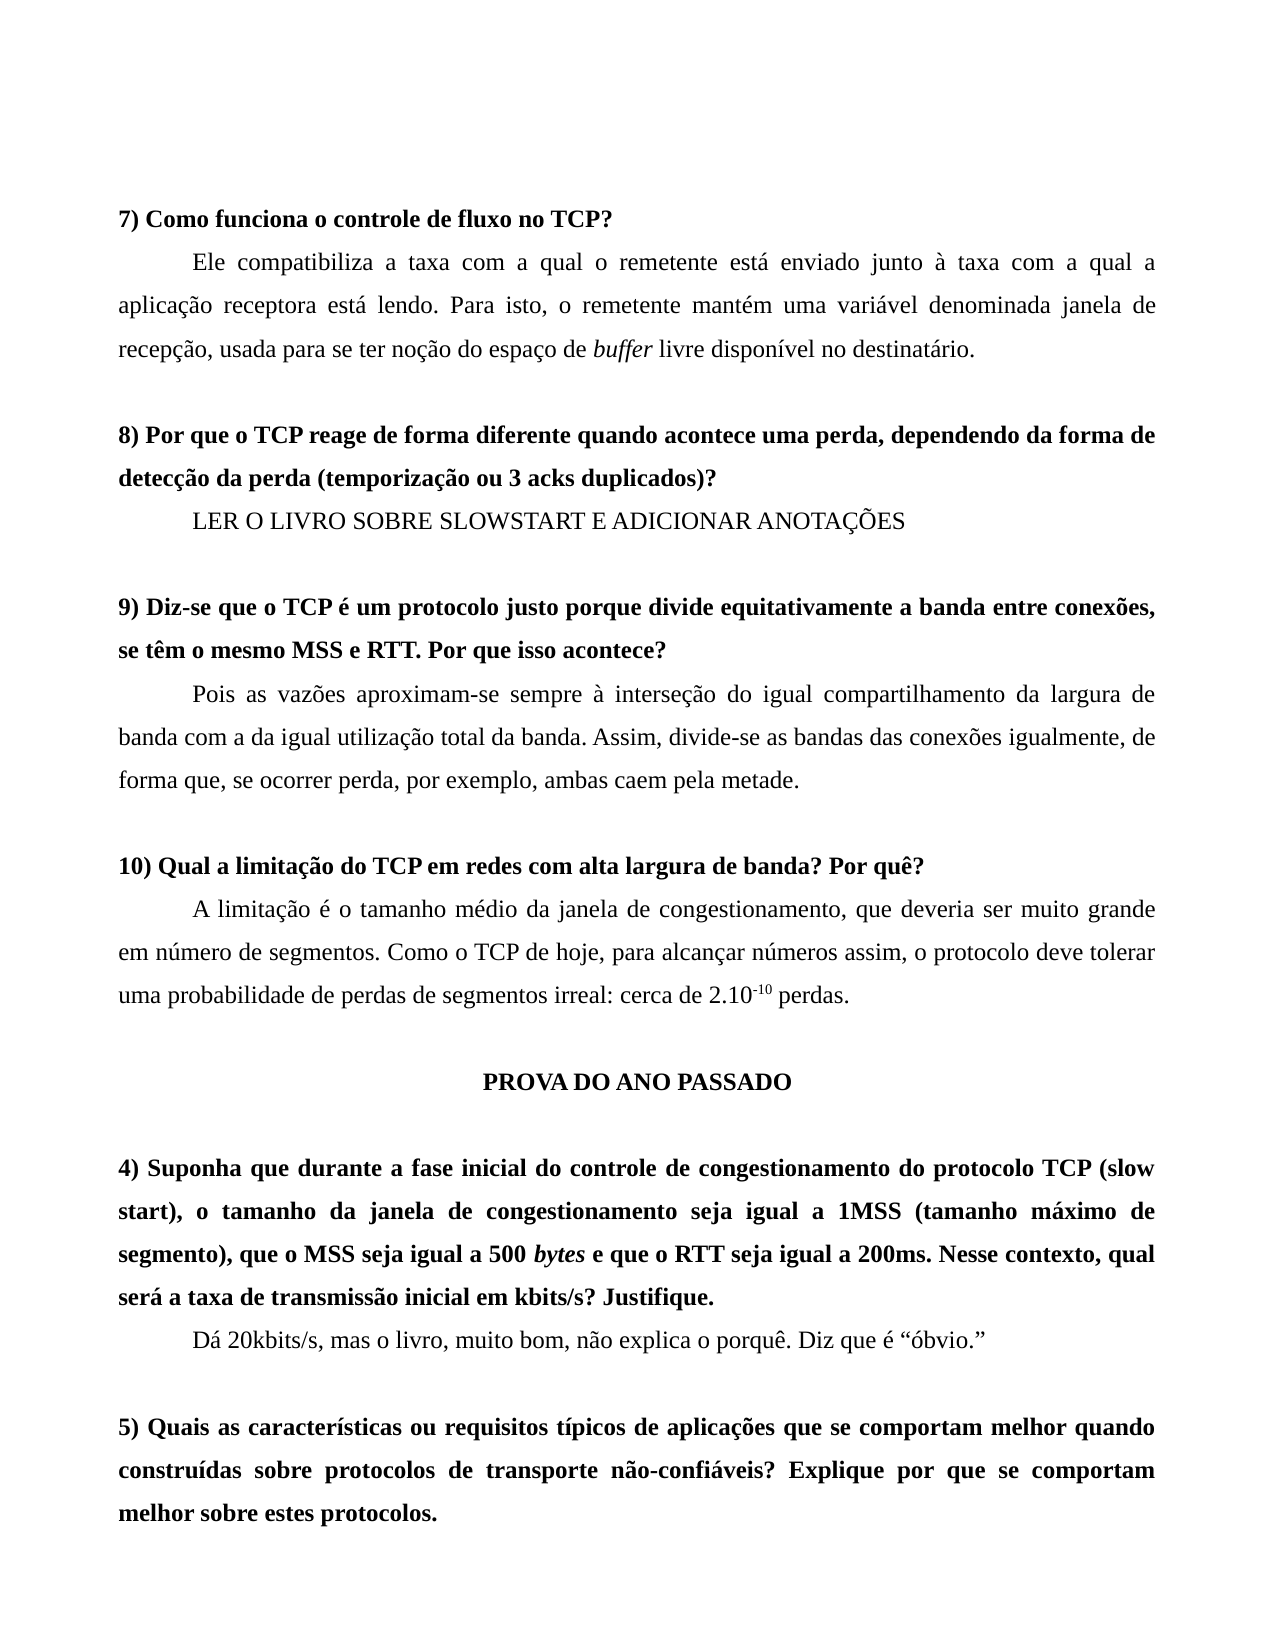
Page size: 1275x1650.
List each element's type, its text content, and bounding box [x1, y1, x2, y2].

text 10) Qual a limitação do TCP em redes com alta largura de banda? Por quê? [118, 851, 1157, 880]
text PROVA DO ANO PASSADO [118, 1067, 1157, 1096]
text Ele compatibiliza a taxa com a qual o remetente está enviado junto à taxa com a qual a aplicação receptora está lendo. Para isto, o remetente mantém uma variável denominada janela de recepção, usada para se ter noção do espaço de buffer livre disponível no destinatário. [118, 247, 1157, 362]
text Pois as vazões aproximam-se sempre à interseção do igual compartilhamento da largura de banda com a da igual utilização total da banda. Assim, divide-se as bandas das conexões igualmente, de forma que, se ocorrer perda, por exemplo, ambas caem pela metade. [118, 679, 1157, 794]
text 8) Por que o TCP reage de forma diferente quando acontece uma perda, dependendo da forma de detecção da perda (temporização ou 3 acks duplicados)? [118, 420, 1157, 492]
text 9) Diz-se que o TCP é um protocolo justo porque divide equitativamente a banda entre conexões, se têm o mesmo MSS e RTT. Por que isso acontece? [118, 592, 1157, 664]
text A limitação é o tamanho médio da janela de congestionamento, que deveria ser muito grande em número de segmentos. Como o TCP de hoje, para alcançar números assim, o protocolo deve tolerar uma probabilidade de perdas de segmentos irreal: cerca de 2.10-10 perdas. [118, 894, 1157, 1009]
text 4) Suponha que durante a fase inicial do controle de congestionamento do protocolo TCP (slow start), o tamanho da janela de congestionamento seja igual a 1MSS (tamanho máximo de segmento), que o MSS seja igual a 500 bytes e que o RTT seja igual a 200ms. Nesse contexto, qual será a taxa de transmissão inicial em kbits/s? Justifique. [118, 1153, 1157, 1311]
text LER O LIVRO SOBRE SLOWSTART E ADICIONAR ANOTAÇÕES [118, 506, 1157, 535]
text 5) Quais as características ou requisitos típicos de aplicações que se comportam melhor quando construídas sobre protocolos de transporte não-confiáveis? Explique por que se comportam melhor sobre estes protocolos. [118, 1412, 1157, 1527]
text Dá 20kbits/s, mas o livro, muito bom, não explica o porquê. Diz que é “óbvio.” [118, 1326, 1157, 1354]
text 7) Como funciona o controle de fluxo no TCP? [118, 204, 1157, 233]
